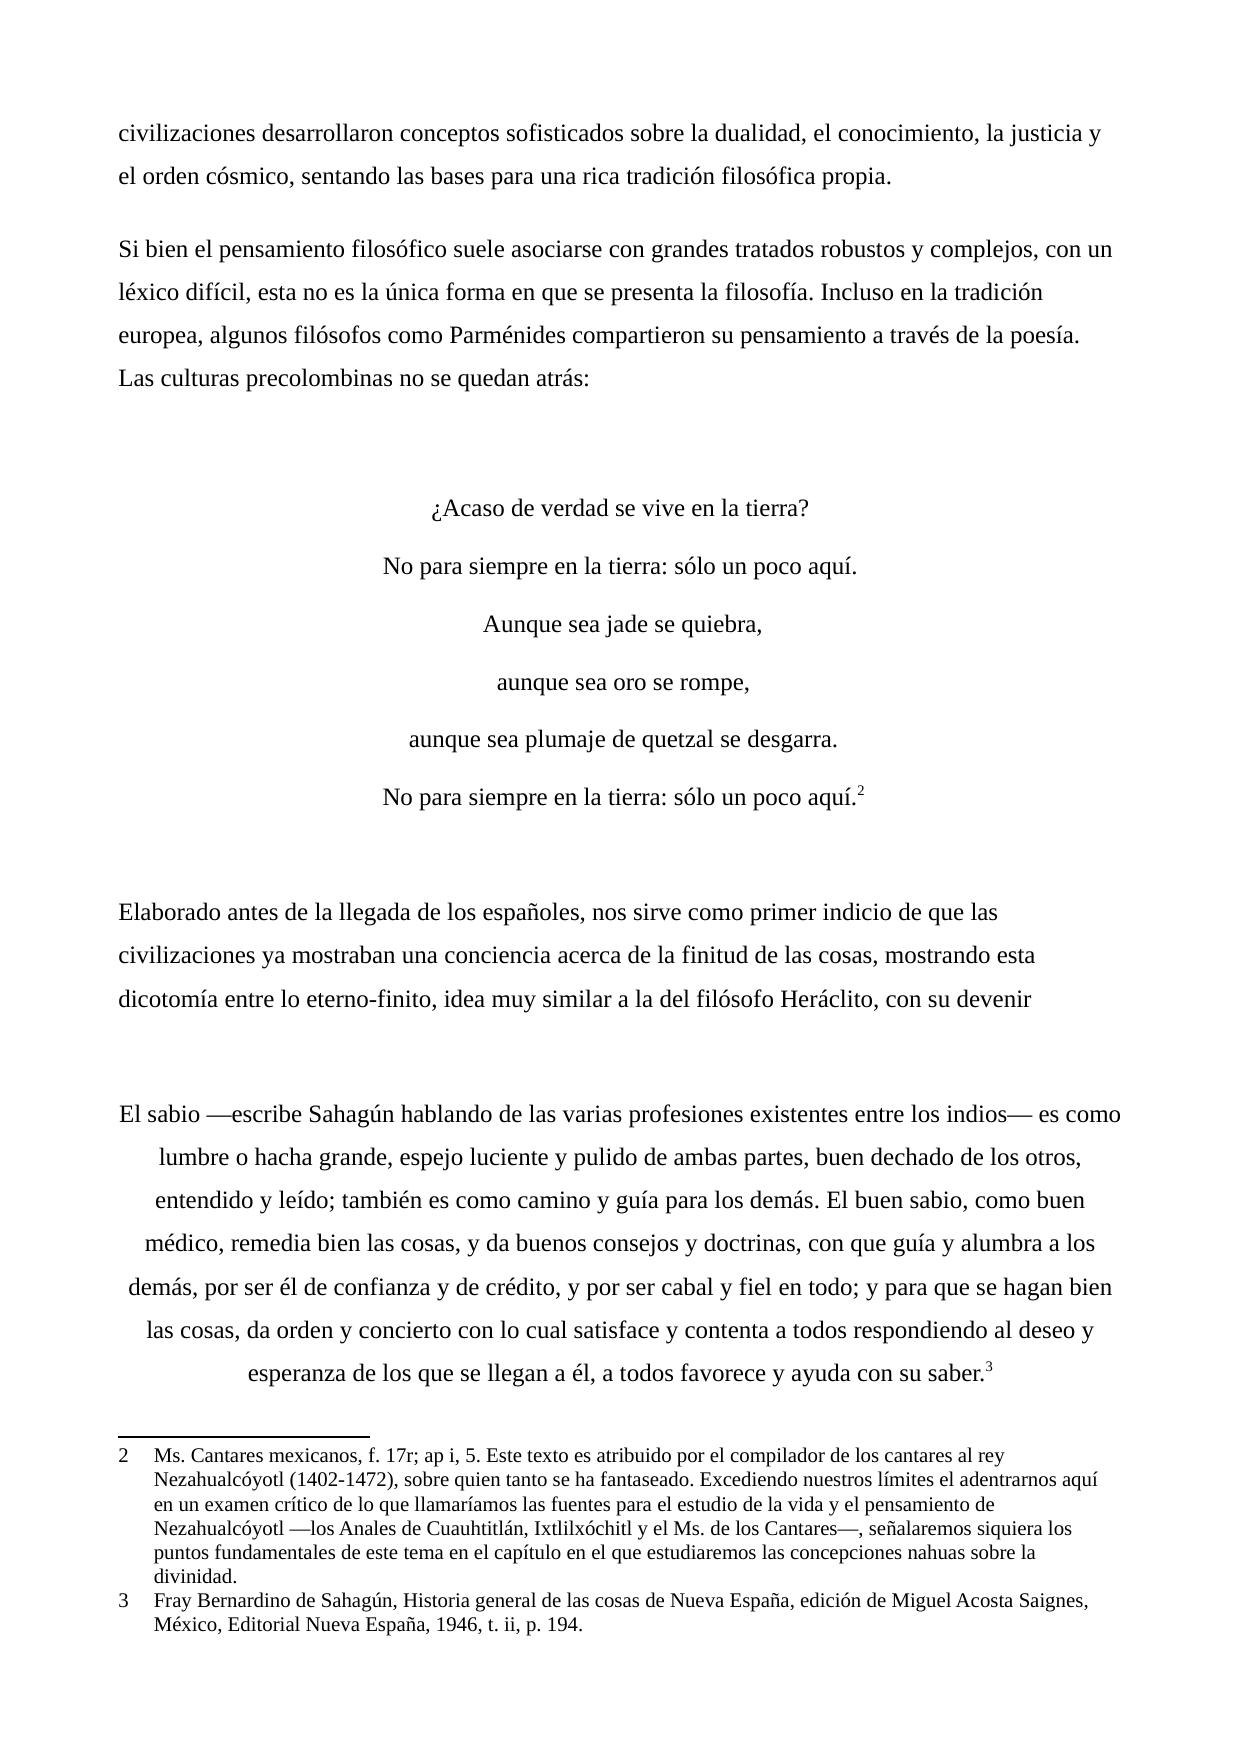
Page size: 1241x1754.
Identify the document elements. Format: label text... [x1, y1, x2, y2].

text Si bien el pensamiento filosófico suele asociarse con grandes tratados robustos y complejos, con un léxico difícil, esta no es la única forma en que se presenta la filosofía. Incluso en la tradición europea, algunos filósofos como Parménides compartieron su pensamiento a través de la poesía. Las culturas precolombinas no se quedan atrás: [118, 234, 1122, 392]
text aunque sea plumaje de quetzal se desgarra. [118, 724, 1122, 753]
text Ms. Cantares mexicanos, f. 17r; ap i, 5. Este texto es atribuido por el compilador de los cantares al rey Nezahualcóyotl (1402-1472), sobre quien tanto se ha fantaseado. Excediendo nuestros límites el adentrarnos aquí en un examen crítico de lo que llamaríamos las fuentes para el estudio de la vida y el pensamiento de Nezahualcóyotl —los Anales de Cuauhtitlán, Ixtlilxóchitl y el Ms. de los Cantares—, señalaremos siquiera los puntos fundamentales de este tema en el capítulo en el que estudiaremos las concepciones nahuas sobre la divinidad. [118, 1443, 1122, 1588]
text El sabio —escribe Sahagún hablando de las varias profesiones existentes entre los indios— es como lumbre o hacha grande, espejo luciente y pulido de ambas partes, buen dechado de los otros, entendido y leído; también es como camino y guía para los demás. El buen sabio, como buen médico, remedia bien las cosas, y da buenos consejos y doctrinas, con que guía y alumbra a los demás, por ser él de confianza y de crédito, y por ser cabal y fiel en todo; y para que se hagan bien las cosas, da orden y concierto con lo cual satisface y contenta a todos respondiendo al deseo y esperanza de los que se llegan a él, a todos favorece y ayuda con su saber. [118, 1099, 1122, 1387]
text Aunque sea jade se quiebra, [118, 609, 1122, 638]
text aunque sea oro se rompe, [118, 667, 1122, 695]
text civilizaciones desarrollaron conceptos sofisticados sobre la dualidad, el conocimiento, la justicia y el orden cósmico, sentando las bases para una rica tradición filosófica propia. [118, 118, 1122, 190]
text Elaborado antes de la llegada de los españoles, nos sirve como primer indicio de que las civilizaciones ya mostraban una conciencia acerca de la finitud de las cosas, mostrando esta dicotomía entre lo eterno-finito, idea muy similar a la del filósofo Heráclito, con su devenir [118, 897, 1122, 1012]
text ¿Acaso de verdad se vive en la tierra? [118, 493, 1122, 522]
text Fray Bernardino de Sahagún, Historia general de las cosas de Nueva España, edición de Miguel Acosta Saignes, México, Editorial Nueva España, 1946, t. ii, p. 194. [118, 1588, 1122, 1636]
text No para siempre en la tierra: sólo un poco aquí. [118, 782, 1122, 811]
text No para siempre en la tierra: sólo un poco aquí. [118, 551, 1122, 580]
